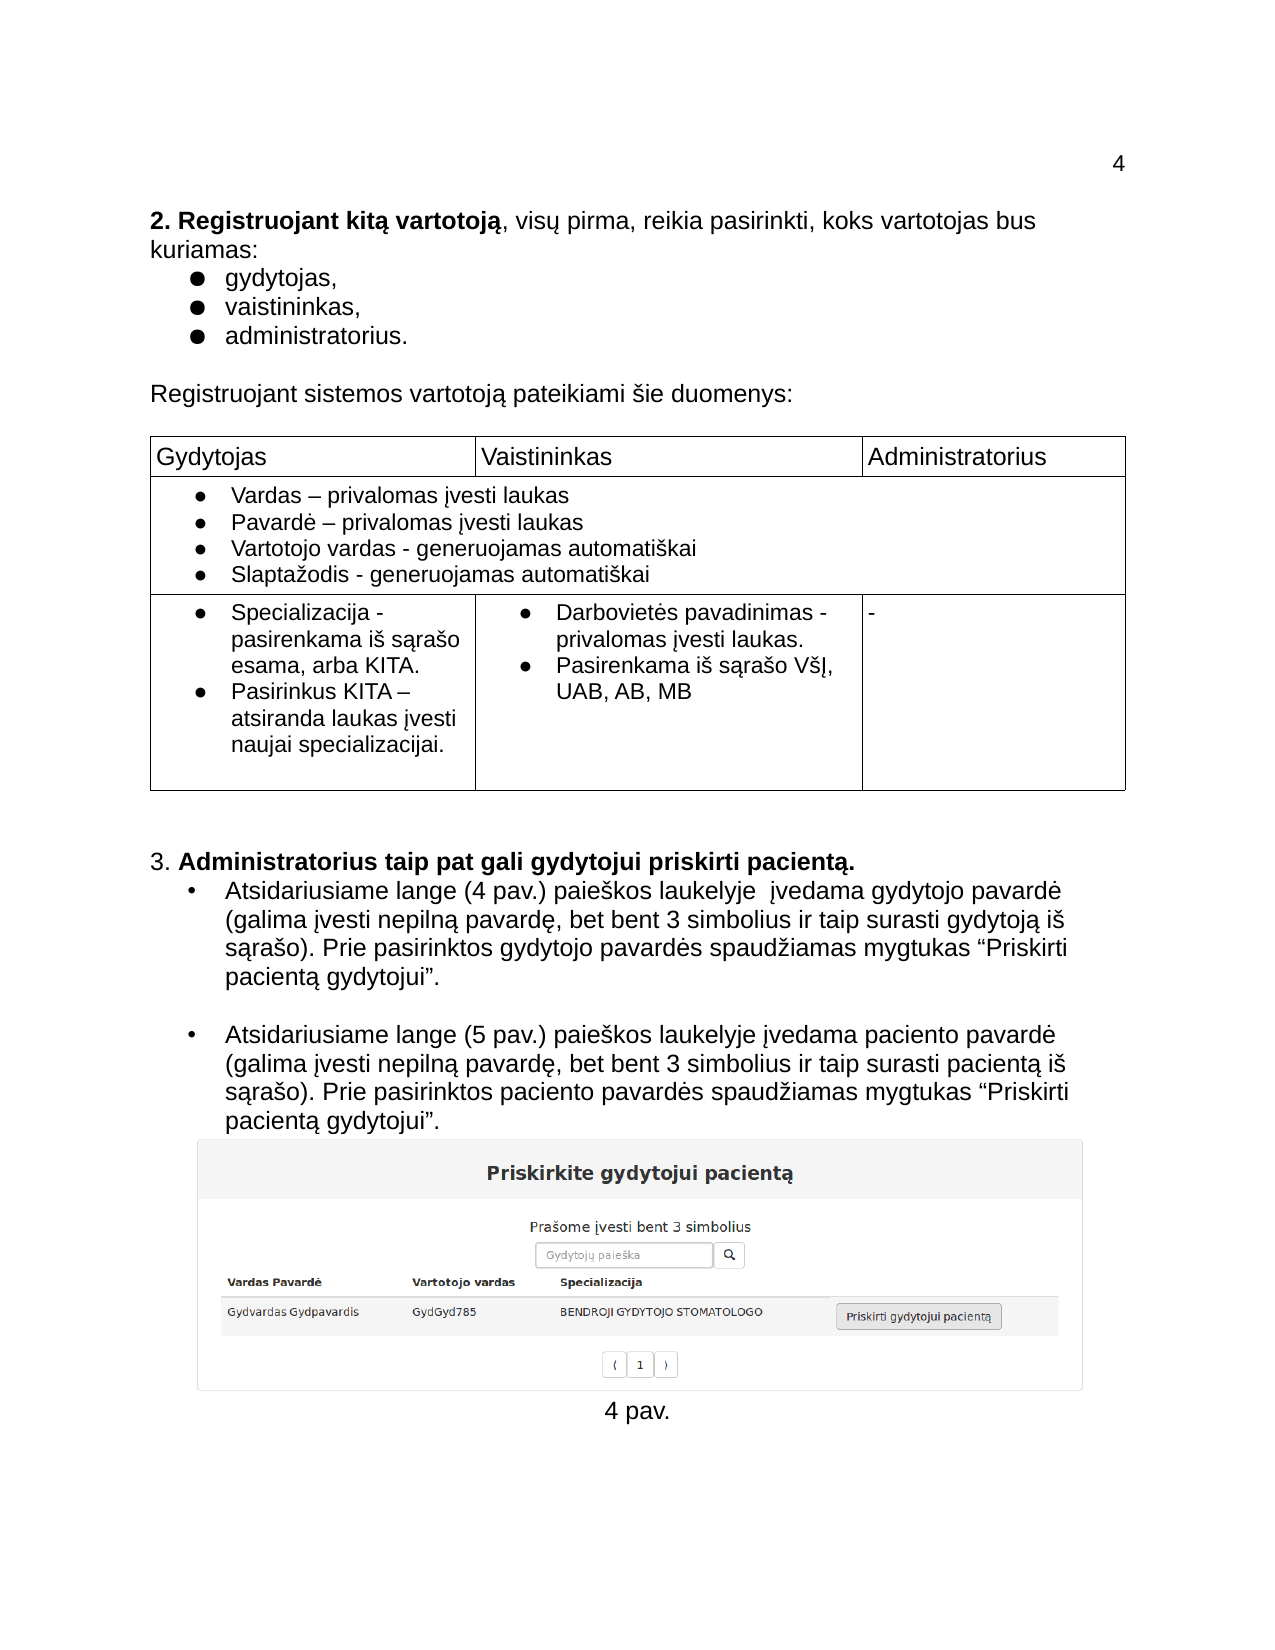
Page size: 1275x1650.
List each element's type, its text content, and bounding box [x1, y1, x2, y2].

text 2. Registruojant kitą vartotoją, visų pirma, reikia pasirinkti, koks vartotojas bus kuriamas: [150, 206, 1125, 263]
list vaistininkas, [187, 292, 1125, 321]
table_cell Darbovietės pavadinimas - privalomas įvesti laukas. Pasirenkama iš sąrašo VšĮ, UAB, AB, MB [476, 595, 862, 789]
list gydytojas, [187, 263, 1125, 292]
table_cell Specializacija - pasirenkama iš sąrašo esama, arba KITA. Pasirinkus KITA – atsiranda laukas įvesti naujai specializacijai. [151, 595, 475, 789]
list Atsidariusiame lange (4 pav.) paieškos laukelyje įvedama gydytojo pavardė (galima įvesti nepilną pavardę, bet bent 3 simbolius ir taip surasti gydytoją iš sąrašo). Prie pasirinktos gydytojo pavardės spaudžiamas mygtukas “Priskirti pacientą gydytojui”. [187, 876, 1125, 991]
table_header Vaistininkas [476, 437, 862, 476]
picture [191, 1134, 1084, 1397]
table_header Gydytojas [151, 437, 475, 476]
text 4 pav. [150, 1135, 1125, 1425]
table_cell Vardas – privalomas įvesti laukas Pavardė – privalomas įvesti laukas Vartotojo vardas - generuojamas automatiškai Slaptažodis - generuojamas automatiškai [151, 477, 1125, 593]
list administratorius. [187, 321, 1125, 350]
text Registruojant sistemos vartotoją pateikiami šie duomenys: [150, 379, 1125, 407]
table_cell - [863, 595, 1125, 789]
table_header Administratorius [863, 437, 1125, 476]
text 3. Administratorius taip pat gali gydytojui priskirti pacientą. [150, 847, 1125, 876]
list Atsidariusiame lange (5 pav.) paieškos laukelyje įvedama paciento pavardė (galima įvesti nepilną pavardę, bet bent 3 simbolius ir taip surasti pacientą iš sąrašo). Prie pasirinktos paciento pavardės spaudžiamas mygtukas “Priskirti pacientą gydytojui”. [187, 1020, 1125, 1135]
